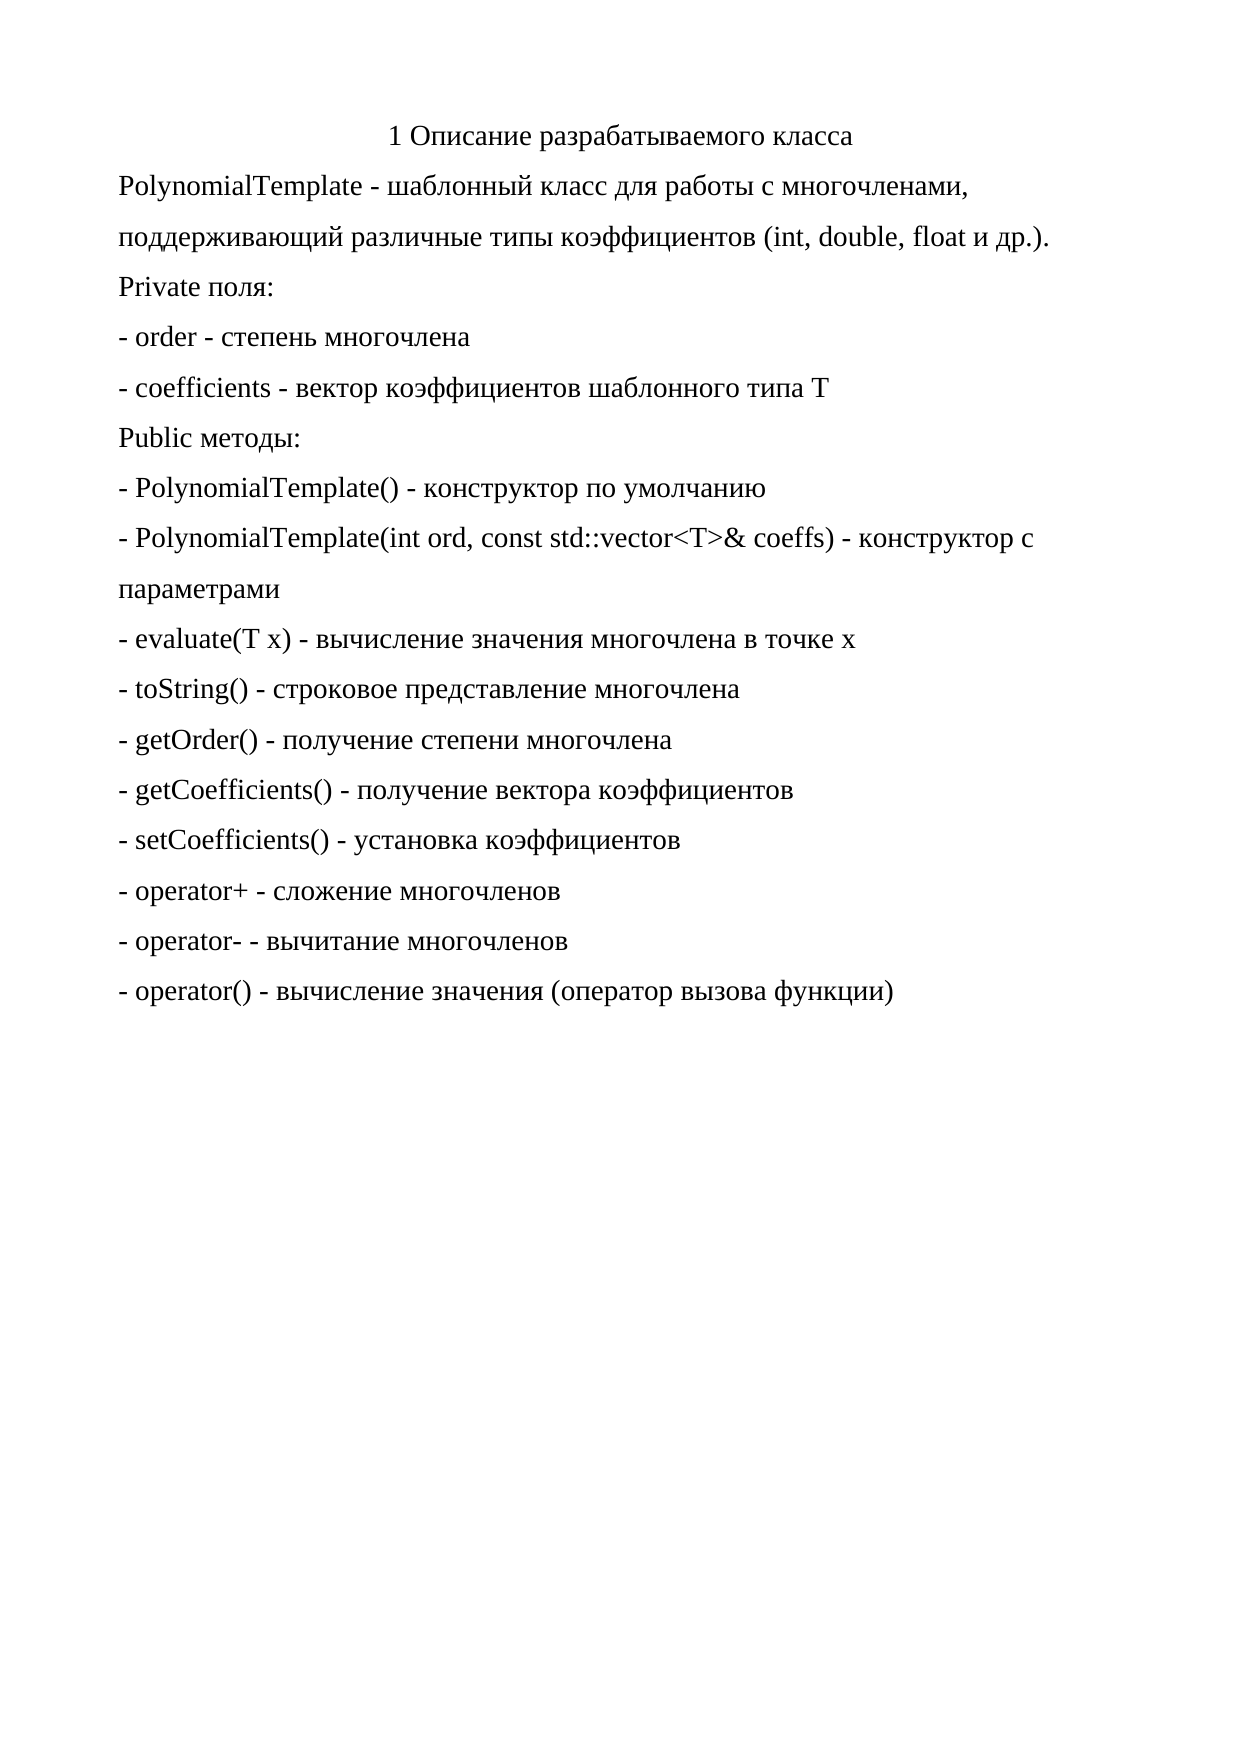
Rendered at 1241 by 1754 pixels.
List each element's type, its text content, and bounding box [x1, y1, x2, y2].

text - evaluate(T x) - вычисление значения многочлена в точке x [118, 621, 1122, 655]
text - operator() - вычисление значения (оператор вызова функции) [118, 973, 1122, 1007]
text 1 Описание разрабатываемого класса [118, 118, 1122, 152]
text - getCoefficients() - получение вектора коэффициентов [118, 772, 1122, 806]
text PolynomialTemplate - шаблонный класс для работы с многочленами, поддерживающий различные типы коэффициентов (int, double, float и др.). [118, 168, 1122, 252]
text - coefficients - вектор коэффициентов шаблонного типа T [118, 370, 1122, 403]
text - operator- - вычитание многочленов [118, 923, 1122, 957]
text - PolynomialTemplate() - конструктор по умолчанию [118, 470, 1122, 504]
text Public методы: [118, 420, 1122, 453]
text - PolynomialTemplate(int ord, const std::vector<T>& coeffs) - конструктор с параметрами [118, 521, 1122, 604]
text - setCoefficients() - установка коэффициентов [118, 822, 1122, 856]
text - toString() - строковое представление многочлена [118, 672, 1122, 705]
text Private поля: [118, 269, 1122, 303]
text - order - степень многочлена [118, 319, 1122, 353]
text - getOrder() - получение степени многочлена [118, 722, 1122, 755]
text - operator+ - сложение многочленов [118, 873, 1122, 906]
